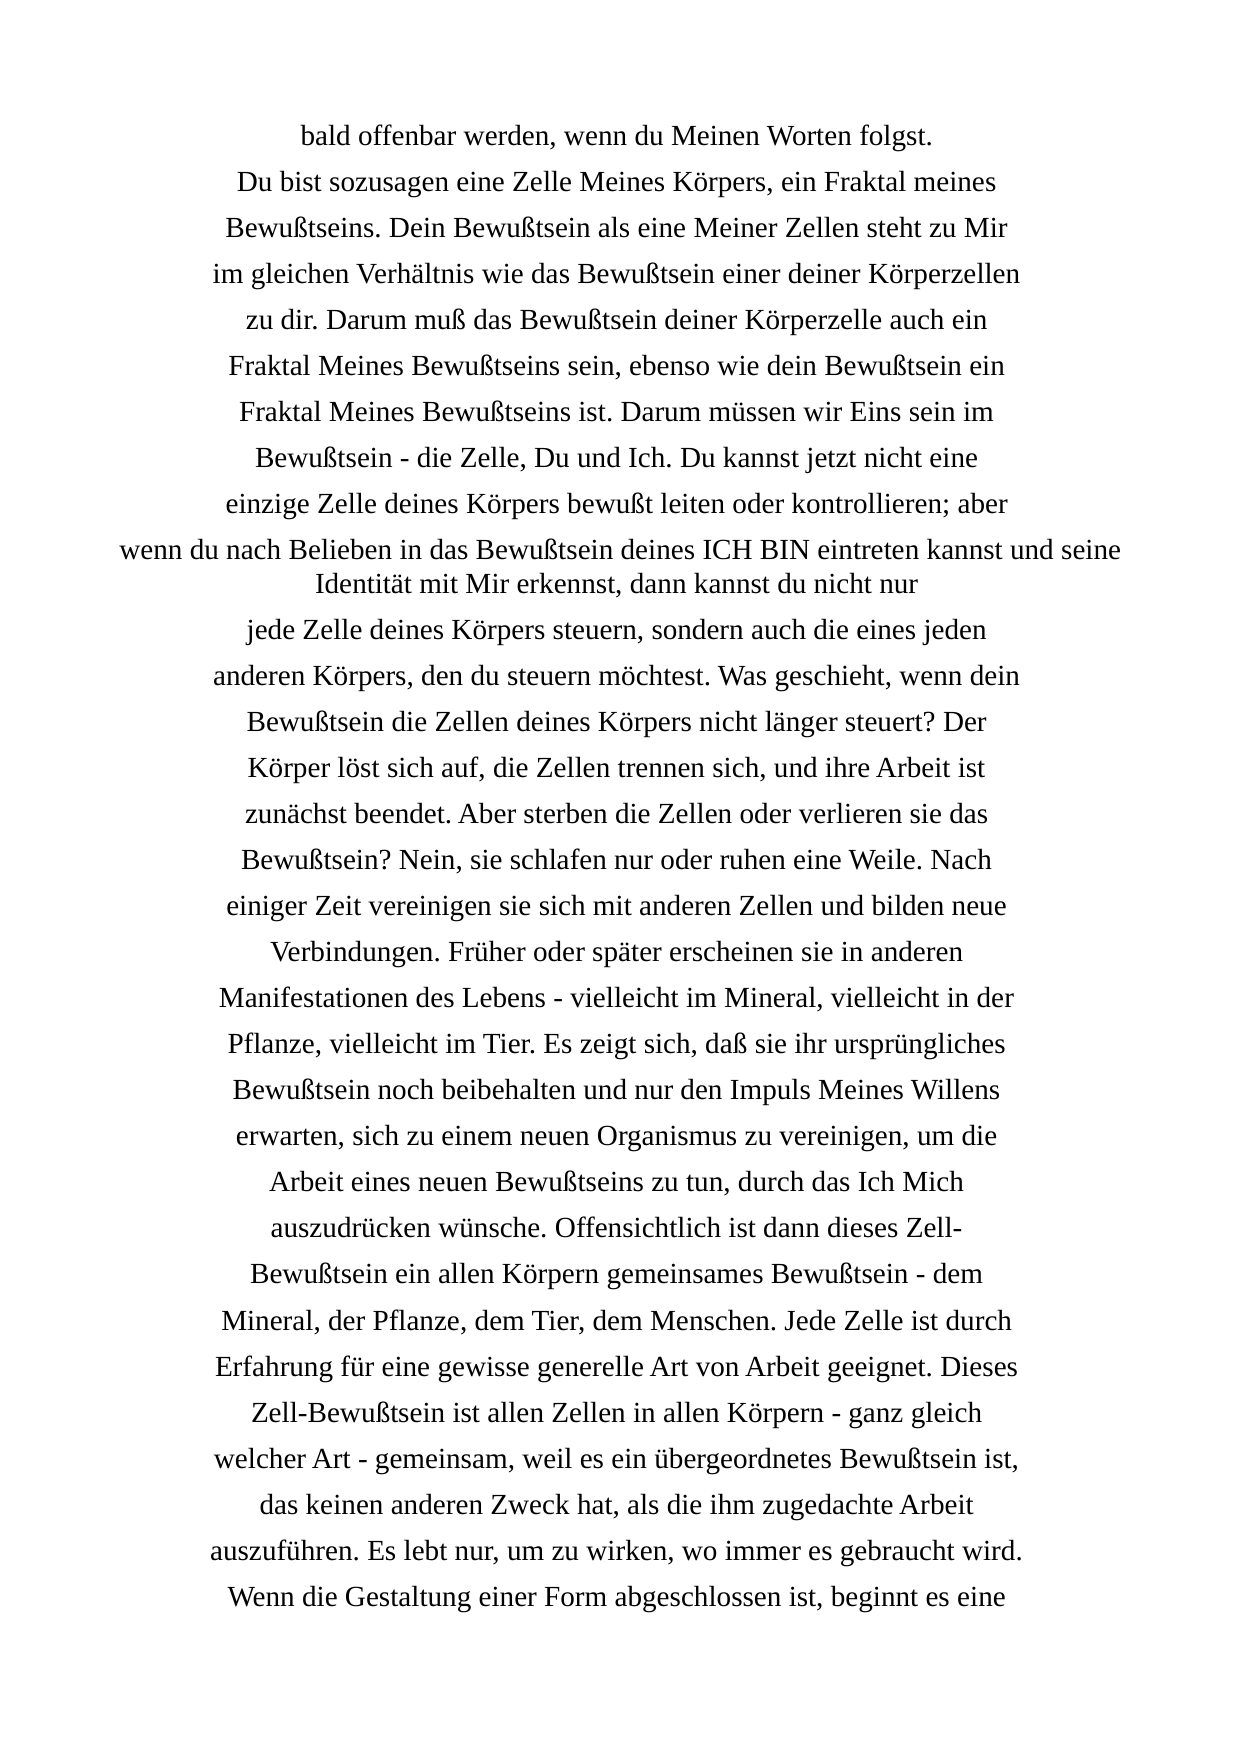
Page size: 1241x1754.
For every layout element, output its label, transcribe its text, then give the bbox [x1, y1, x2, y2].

text Mineral, der Pflanze, dem Tier, dem Menschen. Jede Zelle ist durch [118, 1303, 1122, 1336]
text wenn du nach Belieben in das Bewußtsein deines ICH BIN eintreten kannst und seine Identität mit Mir erkennst, dann kannst du nicht nur [118, 532, 1122, 599]
text Du bist sozusagen eine Zelle Meines Körpers, ein Fraktal meines [118, 164, 1122, 198]
text Pflanze, vielleicht im Tier. Es zeigt sich, daß sie ihr ursprüngliches [118, 1026, 1122, 1060]
text Zell-Bewußtsein ist allen Zellen in allen Körpern - ganz gleich [118, 1395, 1122, 1428]
text Bewußtsein? Nein, sie schlafen nur oder ruhen eine Weile. Nach [118, 842, 1122, 876]
text welcher Art - gemeinsam, weil es ein übergeordnetes Bewußtsein ist, [118, 1441, 1122, 1474]
text Arbeit eines neuen Bewußtseins zu tun, durch das Ich Mich [118, 1164, 1122, 1198]
text Erfahrung für eine gewisse generelle Art von Arbeit geeignet. Dieses [118, 1349, 1122, 1382]
text Fraktal Meines Bewußtseins ist. Darum müssen wir Eins sein im [118, 394, 1122, 428]
text jede Zelle deines Körpers steuern, sondern auch die eines jeden [118, 612, 1122, 646]
text auszuführen. Es lebt nur, um zu wirken, wo immer es gebraucht wird. [118, 1533, 1122, 1566]
text Bewußtsein die Zellen deines Körpers nicht länger steuert? Der [118, 704, 1122, 738]
text Verbindungen. Früher oder später erscheinen sie in anderen [118, 934, 1122, 968]
text Wenn die Gestaltung einer Form abgeschlossen ist, beginnt es eine [118, 1579, 1122, 1612]
text zu dir. Darum muß das Bewußtsein deiner Körperzelle auch ein [118, 302, 1122, 336]
text Bewußtsein noch beibehalten und nur den Impuls Meines Willens [118, 1072, 1122, 1106]
text Bewußtsein ein allen Körpern gemeinsames Bewußtsein - dem [118, 1257, 1122, 1290]
text zunächst beendet. Aber sterben die Zellen oder verlieren sie das [118, 796, 1122, 830]
text einzige Zelle deines Körpers bewußt leiten oder kontrollieren; aber [118, 486, 1122, 520]
text das keinen anderen Zweck hat, als die ihm zugedachte Arbeit [118, 1487, 1122, 1520]
text Körper löst sich auf, die Zellen trennen sich, und ihre Arbeit ist [118, 750, 1122, 784]
text Manifestationen des Lebens - vielleicht im Mineral, vielleicht in der [118, 980, 1122, 1014]
text Bewußtsein - die Zelle, Du und Ich. Du kannst jetzt nicht eine [118, 440, 1122, 474]
text auszudrücken wünsche. Offensichtlich ist dann dieses Zell- [118, 1211, 1122, 1244]
text Fraktal Meines Bewußtseins sein, ebenso wie dein Bewußtsein ein [118, 348, 1122, 382]
text erwarten, sich zu einem neuen Organismus zu vereinigen, um die [118, 1118, 1122, 1152]
text bald offenbar werden, wenn du Meinen Worten folgst. [118, 118, 1122, 152]
text einiger Zeit vereinigen sie sich mit anderen Zellen und bilden neue [118, 888, 1122, 922]
text im gleichen Verhältnis wie das Bewußtsein einer deiner Körperzellen [118, 256, 1122, 290]
text Bewußtseins. Dein Bewußtsein als eine Meiner Zellen steht zu Mir [118, 210, 1122, 244]
text anderen Körpers, den du steuern möchtest. Was geschieht, wenn dein [118, 658, 1122, 692]
